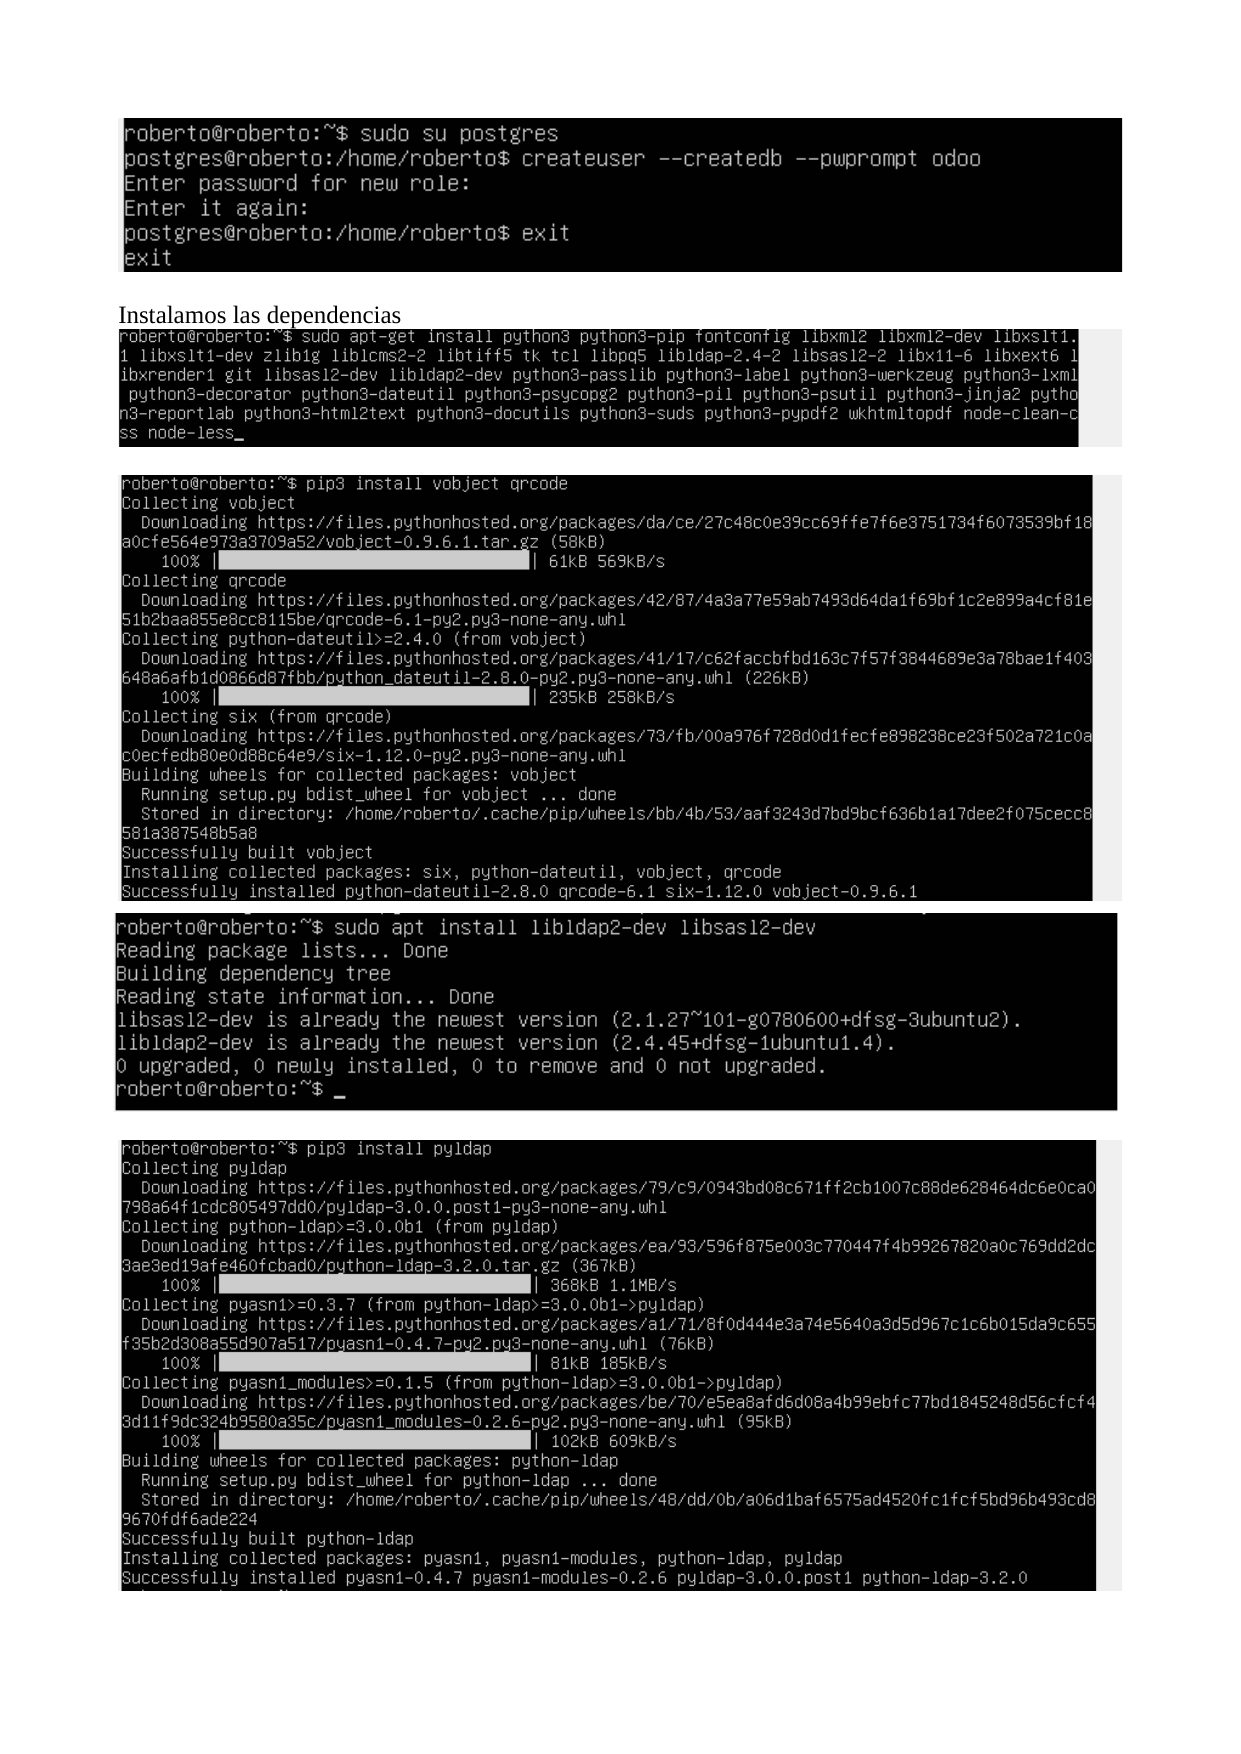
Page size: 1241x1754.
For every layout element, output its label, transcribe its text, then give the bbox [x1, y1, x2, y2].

picture [118, 118, 1123, 272]
picture [118, 1140, 1123, 1591]
picture [113, 913, 1118, 1112]
picture [118, 475, 1123, 901]
text Instalamos las dependencias [118, 300, 1122, 329]
picture [118, 329, 1123, 447]
